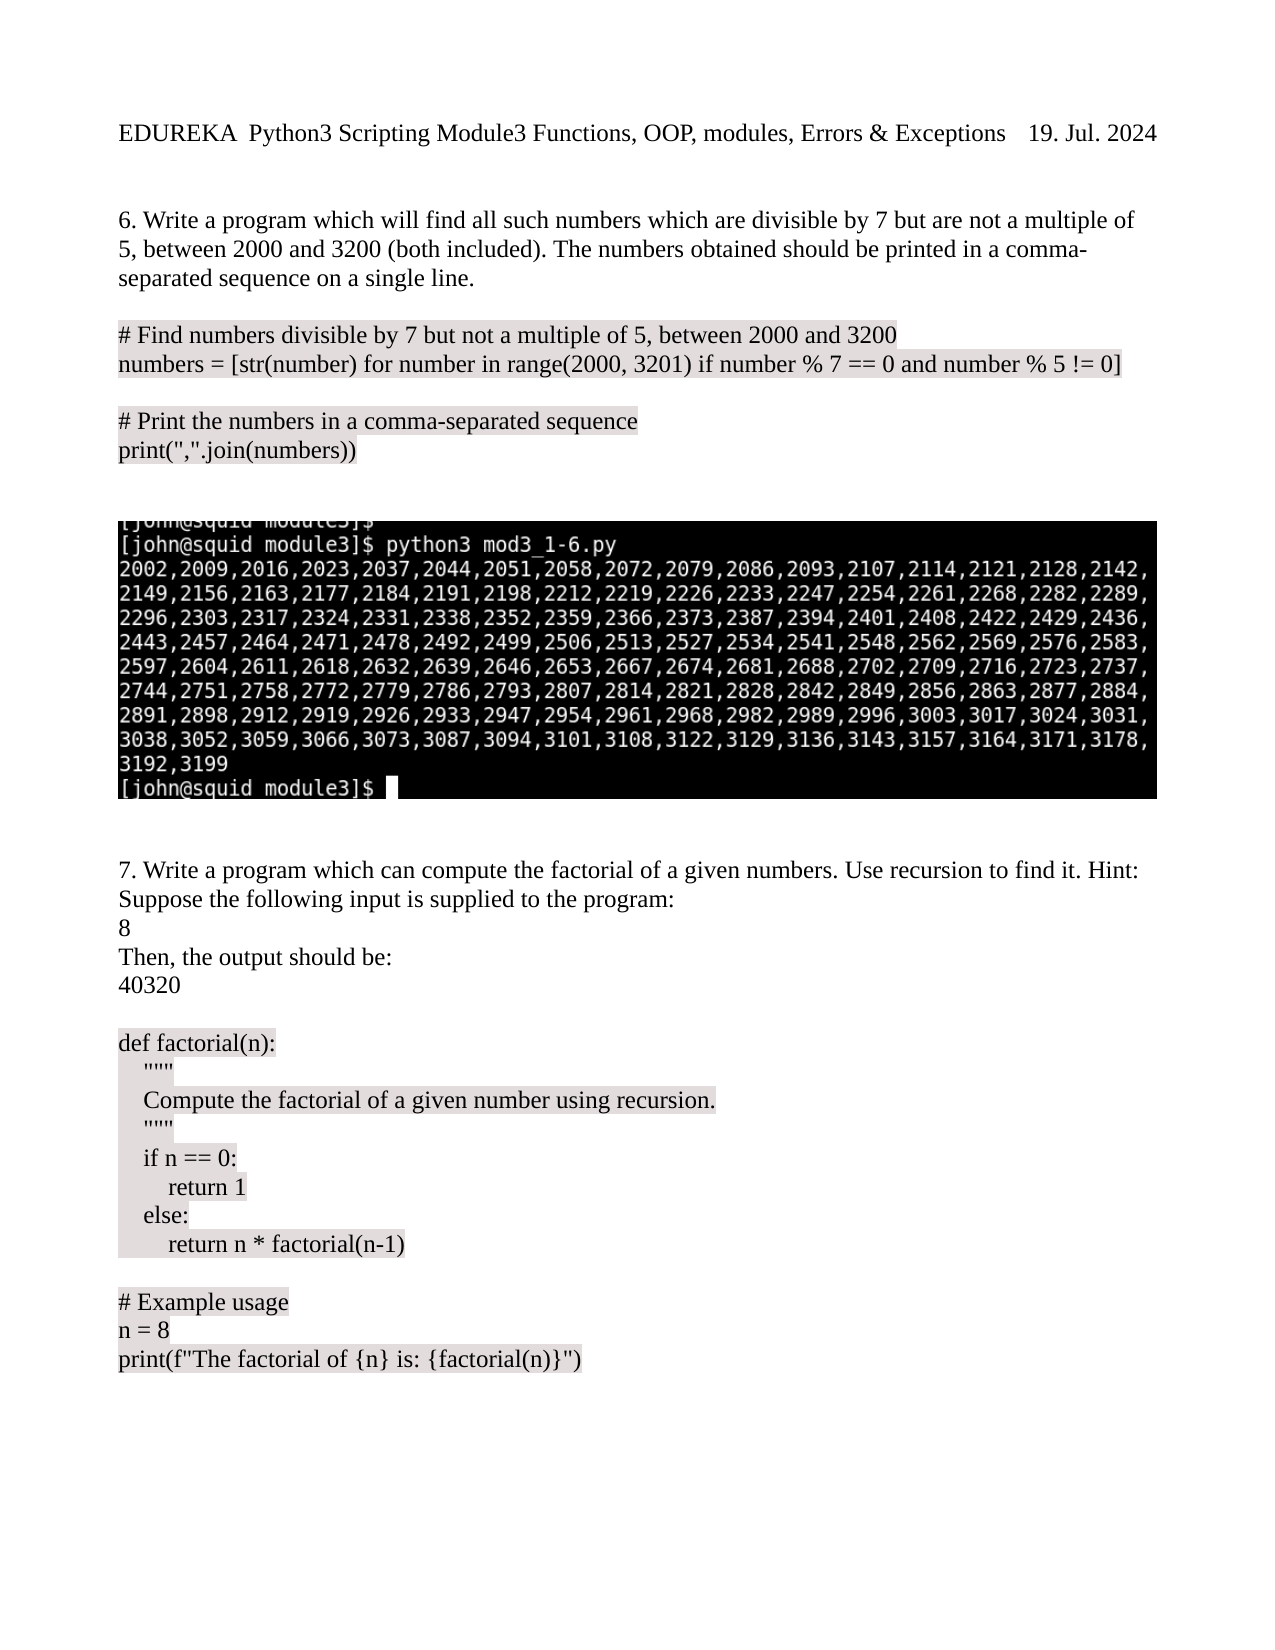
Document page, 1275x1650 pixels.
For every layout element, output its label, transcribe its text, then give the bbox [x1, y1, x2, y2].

text 7. Write a program which can compute the factorial of a given numbers. Use recursion to find it. Hint: Suppose the following input is supplied to the program: [118, 856, 1157, 913]
text return 1 [118, 1172, 1157, 1201]
text n = 8 [118, 1316, 1157, 1344]
text # Print the numbers in a comma-separated sequence [118, 406, 1157, 435]
text 8 [118, 913, 1157, 942]
text Compute the factorial of a given number using recursion. [118, 1086, 1157, 1114]
text numbers = [str(number) for number in range(2000, 3201) if number % 7 == 0 and number % 5 != 0] [118, 349, 1157, 378]
text 40320 [118, 971, 1157, 999]
picture [118, 521, 1157, 799]
text print(",".join(numbers)) [118, 435, 1157, 464]
text # Find numbers divisible by 7 but not a multiple of 5, between 2000 and 3200 [118, 320, 1157, 349]
text return n * factorial(n-1) [118, 1229, 1157, 1258]
text # Example usage [118, 1287, 1157, 1316]
text if n == 0: [118, 1143, 1157, 1172]
text """ [118, 1114, 1157, 1143]
text """ [118, 1057, 1157, 1086]
text def factorial(n): [118, 1028, 1157, 1057]
text 6. Write a program which will find all such numbers which are divisible by 7 but are not a multiple of 5, between 2000 and 3200 (both included). The numbers obtained should be printed in a comma-separated sequence on a single line. [118, 205, 1157, 291]
text Then, the output should be: [118, 942, 1157, 971]
text else: [118, 1201, 1157, 1229]
text print(f"The factorial of {n} is: {factorial(n)}") [118, 1344, 1157, 1373]
